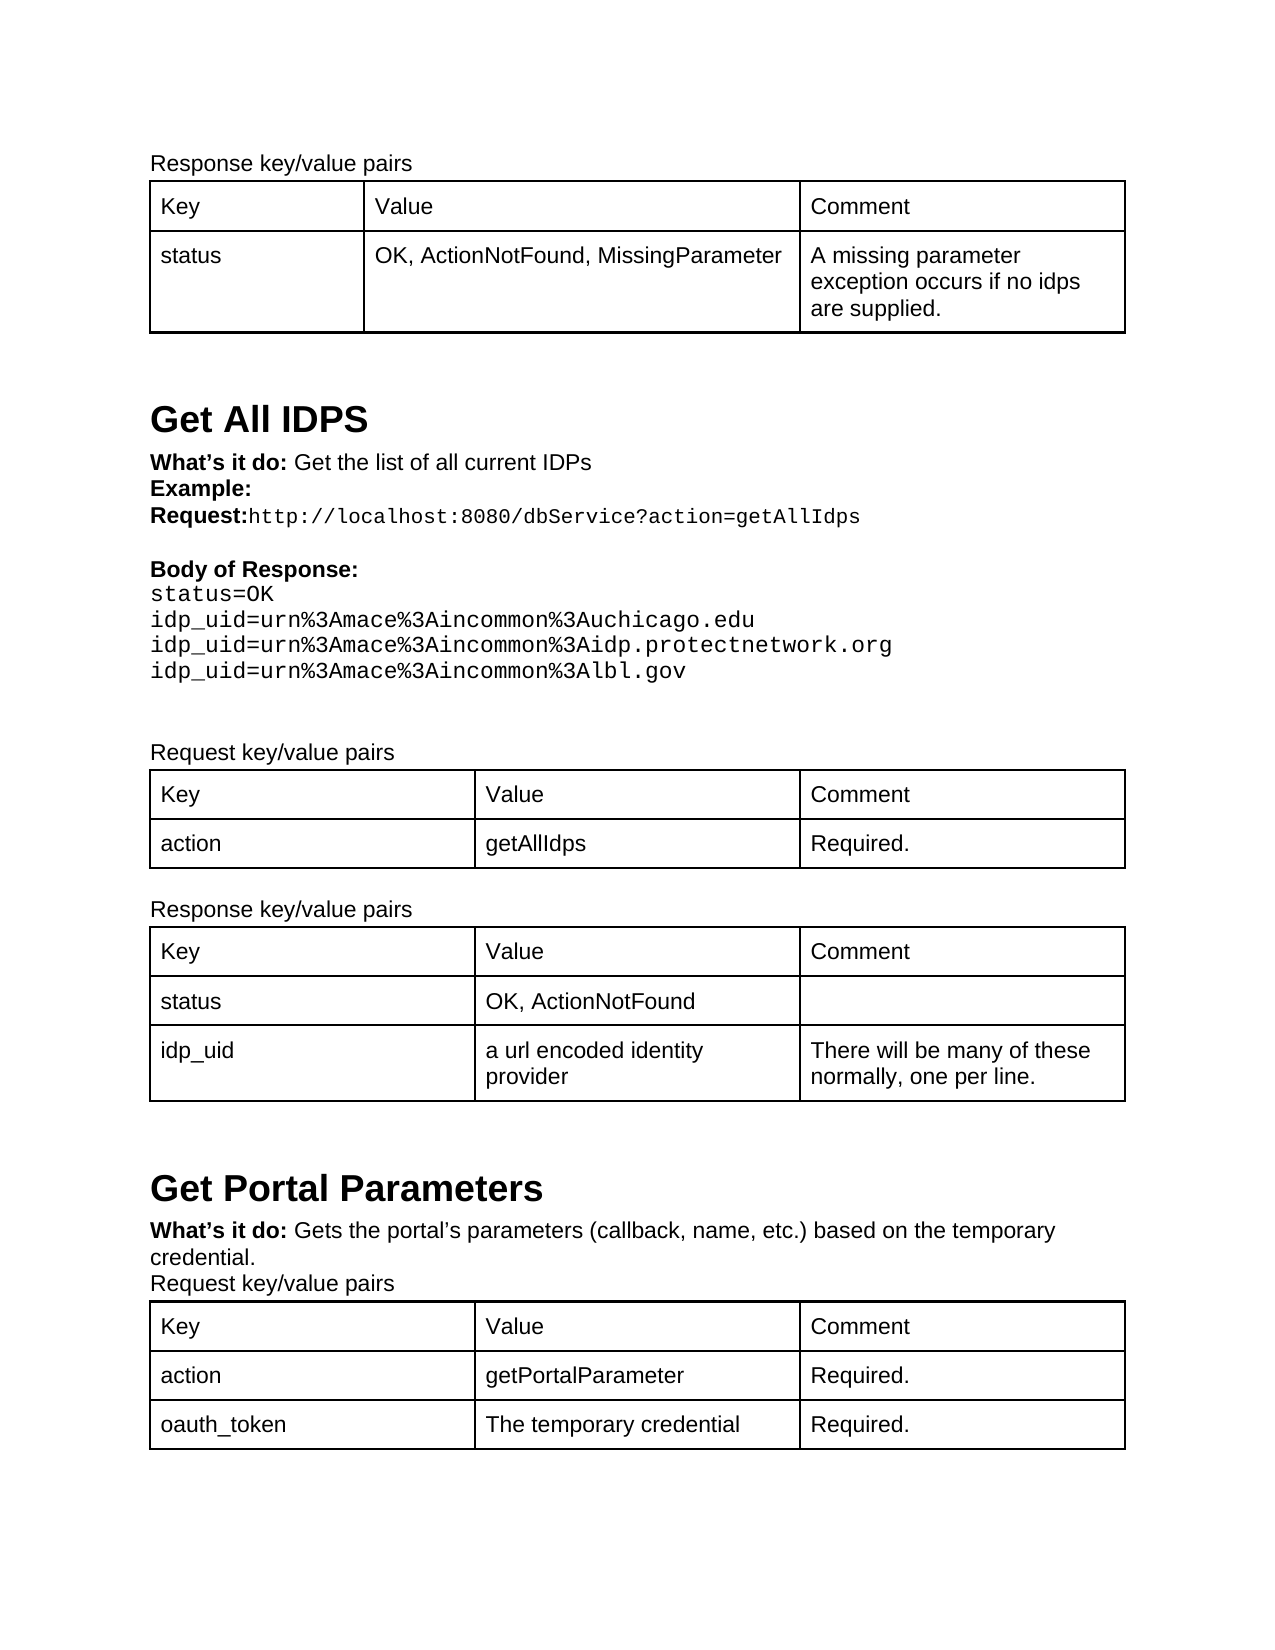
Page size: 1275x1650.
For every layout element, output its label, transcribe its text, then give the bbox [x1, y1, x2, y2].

table_cell action [151, 820, 474, 867]
table_cell action [151, 1352, 474, 1399]
text Body of Response: [150, 556, 1125, 582]
table_cell Required. [801, 1352, 1124, 1399]
table_header Key [151, 182, 363, 229]
table_cell A missing parameter exception occurs if no idps are supplied. [801, 232, 1124, 331]
text Example: [150, 475, 1125, 502]
table_cell [801, 977, 1124, 1024]
text idp_uid=urn%3Amace%3Aincommon%3Auchicago.edu [150, 608, 1125, 634]
table_cell status [151, 232, 363, 331]
text idp_uid=urn%3Amace%3Aincommon%3Albl.gov [150, 660, 1125, 686]
text What’s it do: Get the list of all current IDPs [150, 449, 1125, 475]
text Response key/value pairs [150, 896, 1125, 922]
table_header Comment [801, 928, 1124, 975]
table_cell The temporary credential [476, 1401, 799, 1448]
table_header Comment [801, 1303, 1124, 1349]
subtitle Get All IDPS [150, 397, 1125, 441]
table_cell getAllIdps [476, 820, 799, 867]
table_cell status [151, 977, 474, 1024]
table_cell There will be many of these normally, one per line. [801, 1026, 1124, 1100]
table_cell idp_uid [151, 1026, 474, 1100]
table_header Key [151, 1303, 474, 1349]
table_header Value [365, 182, 799, 229]
text What’s it do: Gets the portal’s parameters (callback, name, etc.) based on the temporary credential. [150, 1217, 1125, 1270]
table_cell OK, ActionNotFound, MissingParameter [365, 232, 799, 331]
text idp_uid=urn%3Amace%3Aincommon%3Aidp.protectnetwork.org [150, 634, 1125, 660]
table_header Comment [801, 771, 1124, 818]
text Request key/value pairs [150, 1270, 1125, 1296]
text Response key/value pairs [150, 150, 1125, 176]
text Request:http://localhost:8080/dbService?action=getAllIdps [150, 502, 1125, 529]
table_cell Required. [801, 1401, 1124, 1448]
table_header Value [476, 928, 799, 975]
table_cell oauth_token [151, 1401, 474, 1448]
table_header Value [476, 771, 799, 818]
subtitle Get Portal Parameters [150, 1166, 1125, 1209]
table_cell OK, ActionNotFound [476, 977, 799, 1024]
table_header Comment [801, 182, 1124, 229]
table_header Key [151, 928, 474, 975]
text Request key/value pairs [150, 738, 1125, 765]
table_cell getPortalParameter [476, 1352, 799, 1399]
table_header Key [151, 771, 474, 818]
table_cell a url encoded identity provider [476, 1026, 799, 1100]
text status=OK [150, 582, 1125, 608]
table_header Value [476, 1303, 799, 1349]
table_cell Required. [801, 820, 1124, 867]
